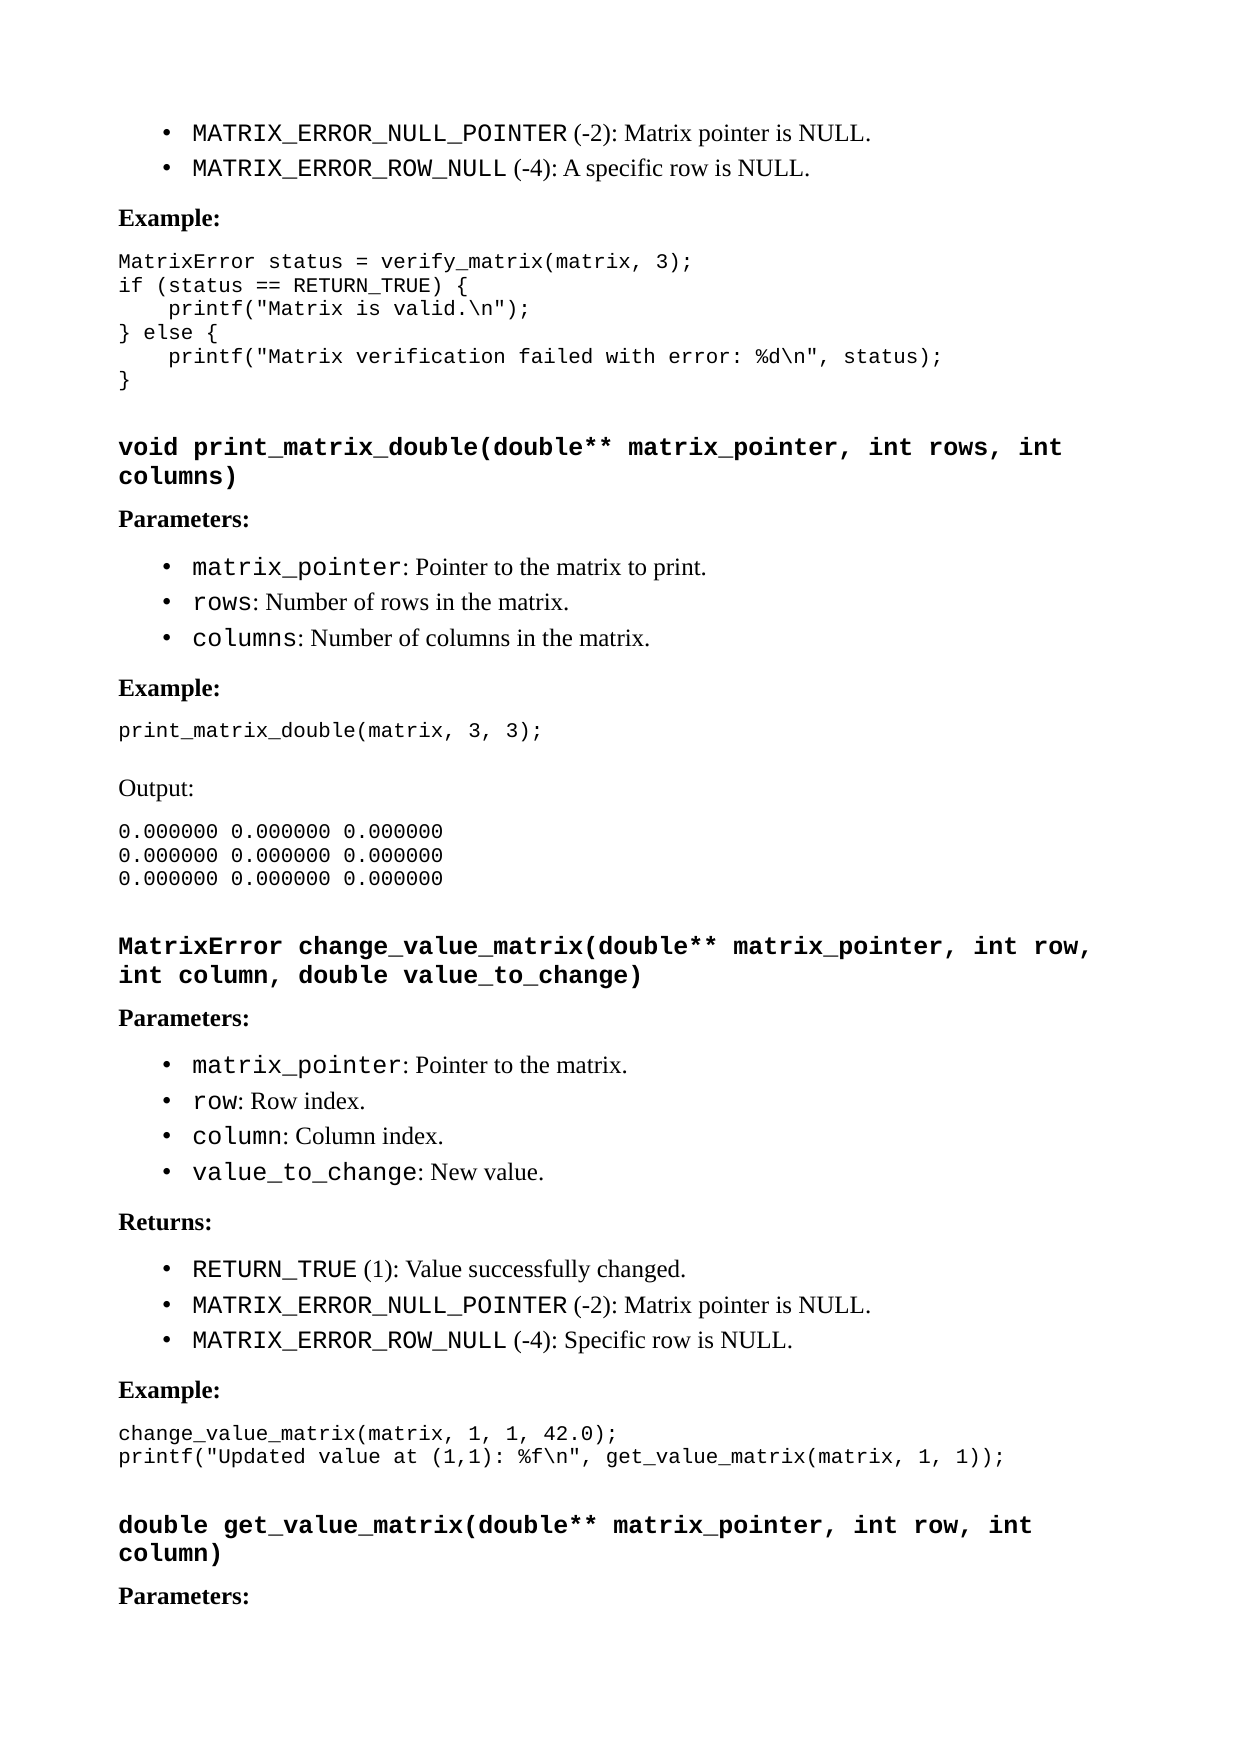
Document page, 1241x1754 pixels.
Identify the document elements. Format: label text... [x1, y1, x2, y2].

text Example: [118, 203, 1122, 232]
text Example: [118, 673, 1122, 701]
list matrix_pointer: Pointer to the matrix to print. [162, 552, 1122, 583]
list MATRIX_ERROR_ROW_NULL (-4): Specific row is NULL. [162, 1325, 1122, 1356]
text printf("Matrix is valid.\n"); [118, 298, 1122, 322]
list MATRIX_ERROR_ROW_NULL (-4): A specific row is NULL. [162, 153, 1122, 184]
text Output: [118, 773, 1122, 802]
text print_matrix_double(matrix, 3, 3); [118, 720, 1122, 744]
list row: Row index. [162, 1086, 1122, 1117]
list columns: Number of columns in the matrix. [162, 623, 1122, 653]
text printf("Matrix verification failed with error: %d\n", status); [118, 346, 1122, 369]
text } else { [118, 322, 1122, 346]
text 0.000000 0.000000 0.000000 [118, 821, 1122, 844]
text if (status == RETURN_TRUE) { [118, 275, 1122, 298]
text } [118, 369, 1122, 393]
list value_to_change: New value. [162, 1157, 1122, 1188]
subtitle void print_matrix_double(double** matrix_pointer, int rows, int columns) [118, 435, 1122, 492]
subtitle MatrixError change_value_matrix(double** matrix_pointer, int row, int column, double value_to_change) [118, 934, 1122, 991]
text Parameters: [118, 1581, 1122, 1610]
list matrix_pointer: Pointer to the matrix. [162, 1051, 1122, 1081]
text change_value_matrix(matrix, 1, 1, 42.0); [118, 1423, 1122, 1447]
text Parameters: [118, 504, 1122, 533]
text Parameters: [118, 1003, 1122, 1032]
list MATRIX_ERROR_NULL_POINTER (-2): Matrix pointer is NULL. [162, 118, 1122, 149]
text 0.000000 0.000000 0.000000 [118, 868, 1122, 892]
list column: Column index. [162, 1121, 1122, 1152]
text Returns: [118, 1207, 1122, 1236]
text printf("Updated value at (1,1): %f\n", get_value_matrix(matrix, 1, 1)); [118, 1447, 1122, 1470]
text 0.000000 0.000000 0.000000 [118, 844, 1122, 868]
list MATRIX_ERROR_NULL_POINTER (-2): Matrix pointer is NULL. [162, 1290, 1122, 1321]
list RETURN_TRUE (1): Value successfully changed. [162, 1254, 1122, 1285]
list rows: Number of rows in the matrix. [162, 587, 1122, 618]
subtitle double get_value_matrix(double** matrix_pointer, int row, int column) [118, 1512, 1122, 1569]
text MatrixError status = verify_matrix(matrix, 3); [118, 251, 1122, 275]
text Example: [118, 1375, 1122, 1404]
